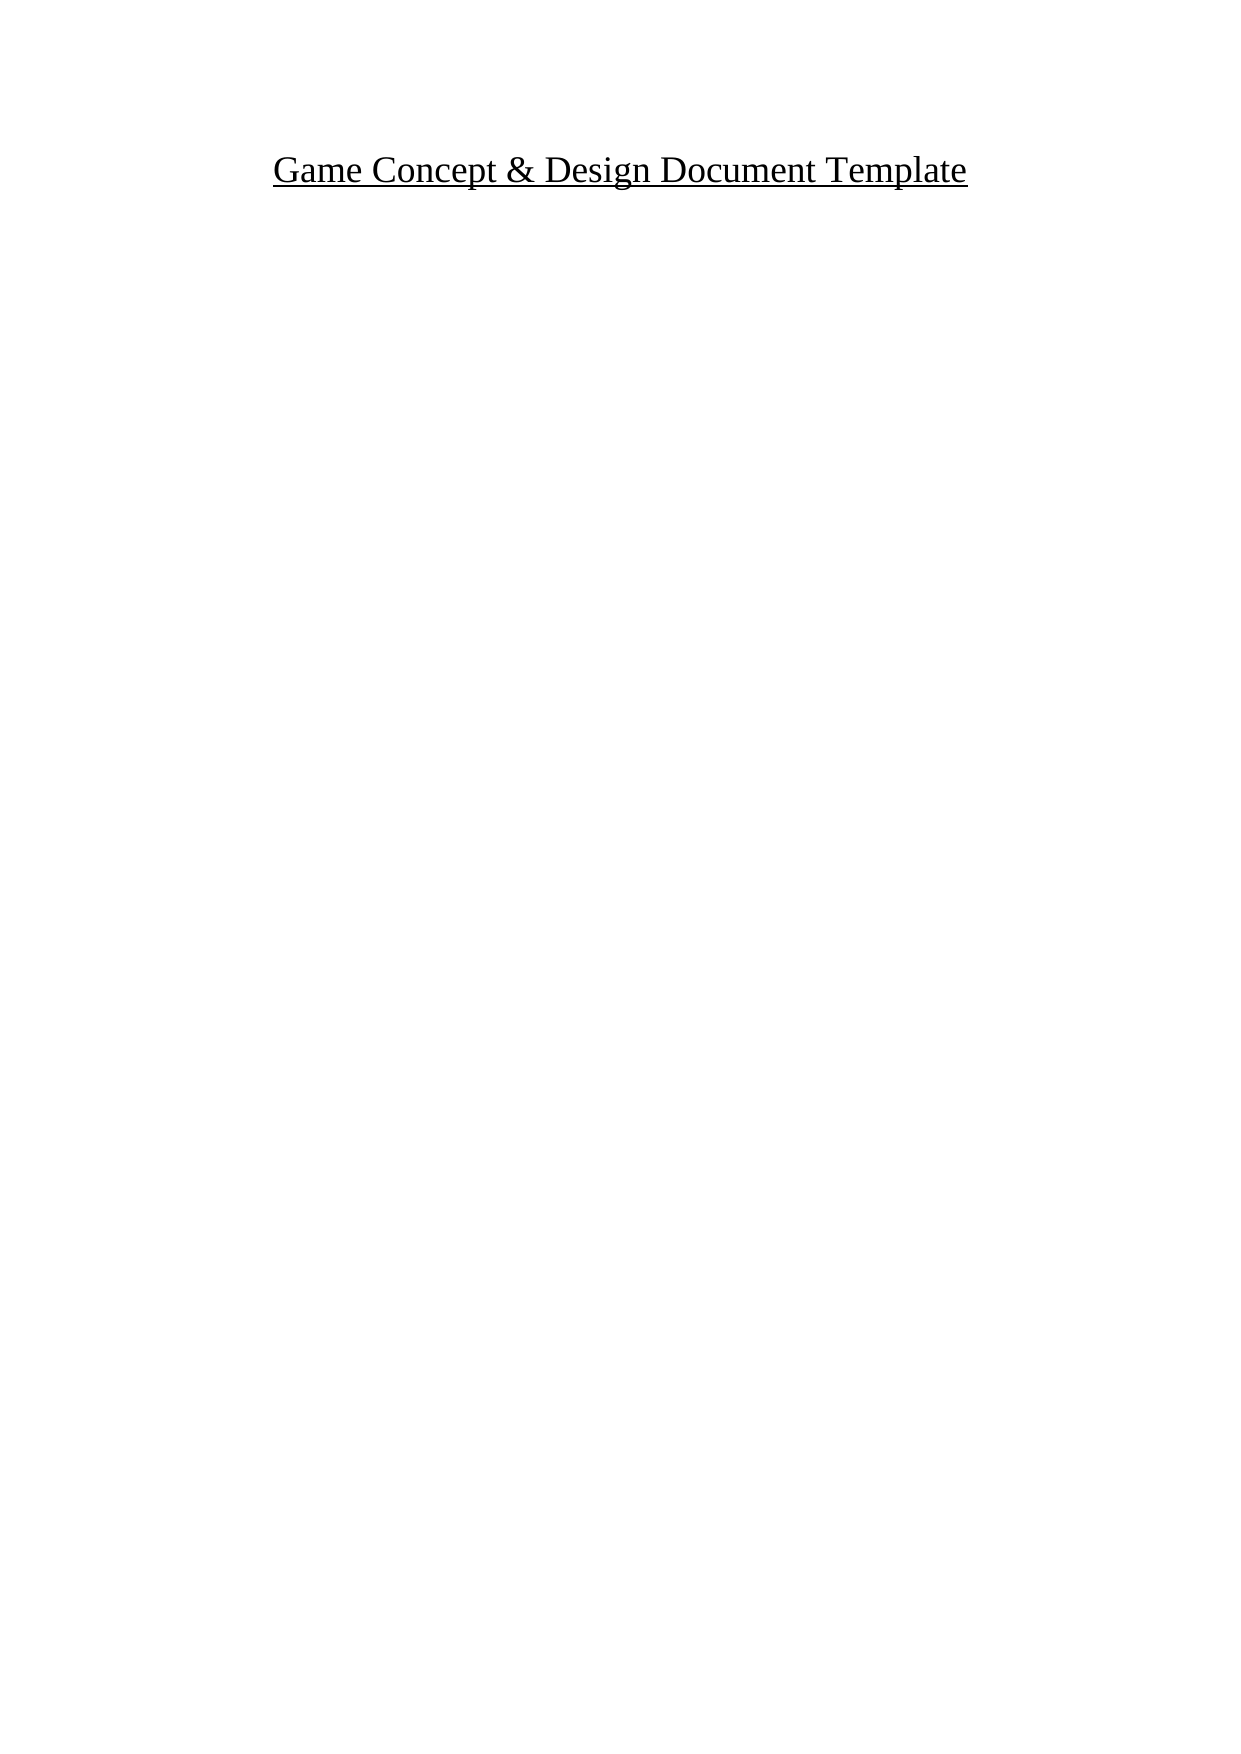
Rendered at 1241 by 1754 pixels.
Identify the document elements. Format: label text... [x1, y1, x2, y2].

text Game Concept & Design Document Template [148, 148, 1093, 191]
